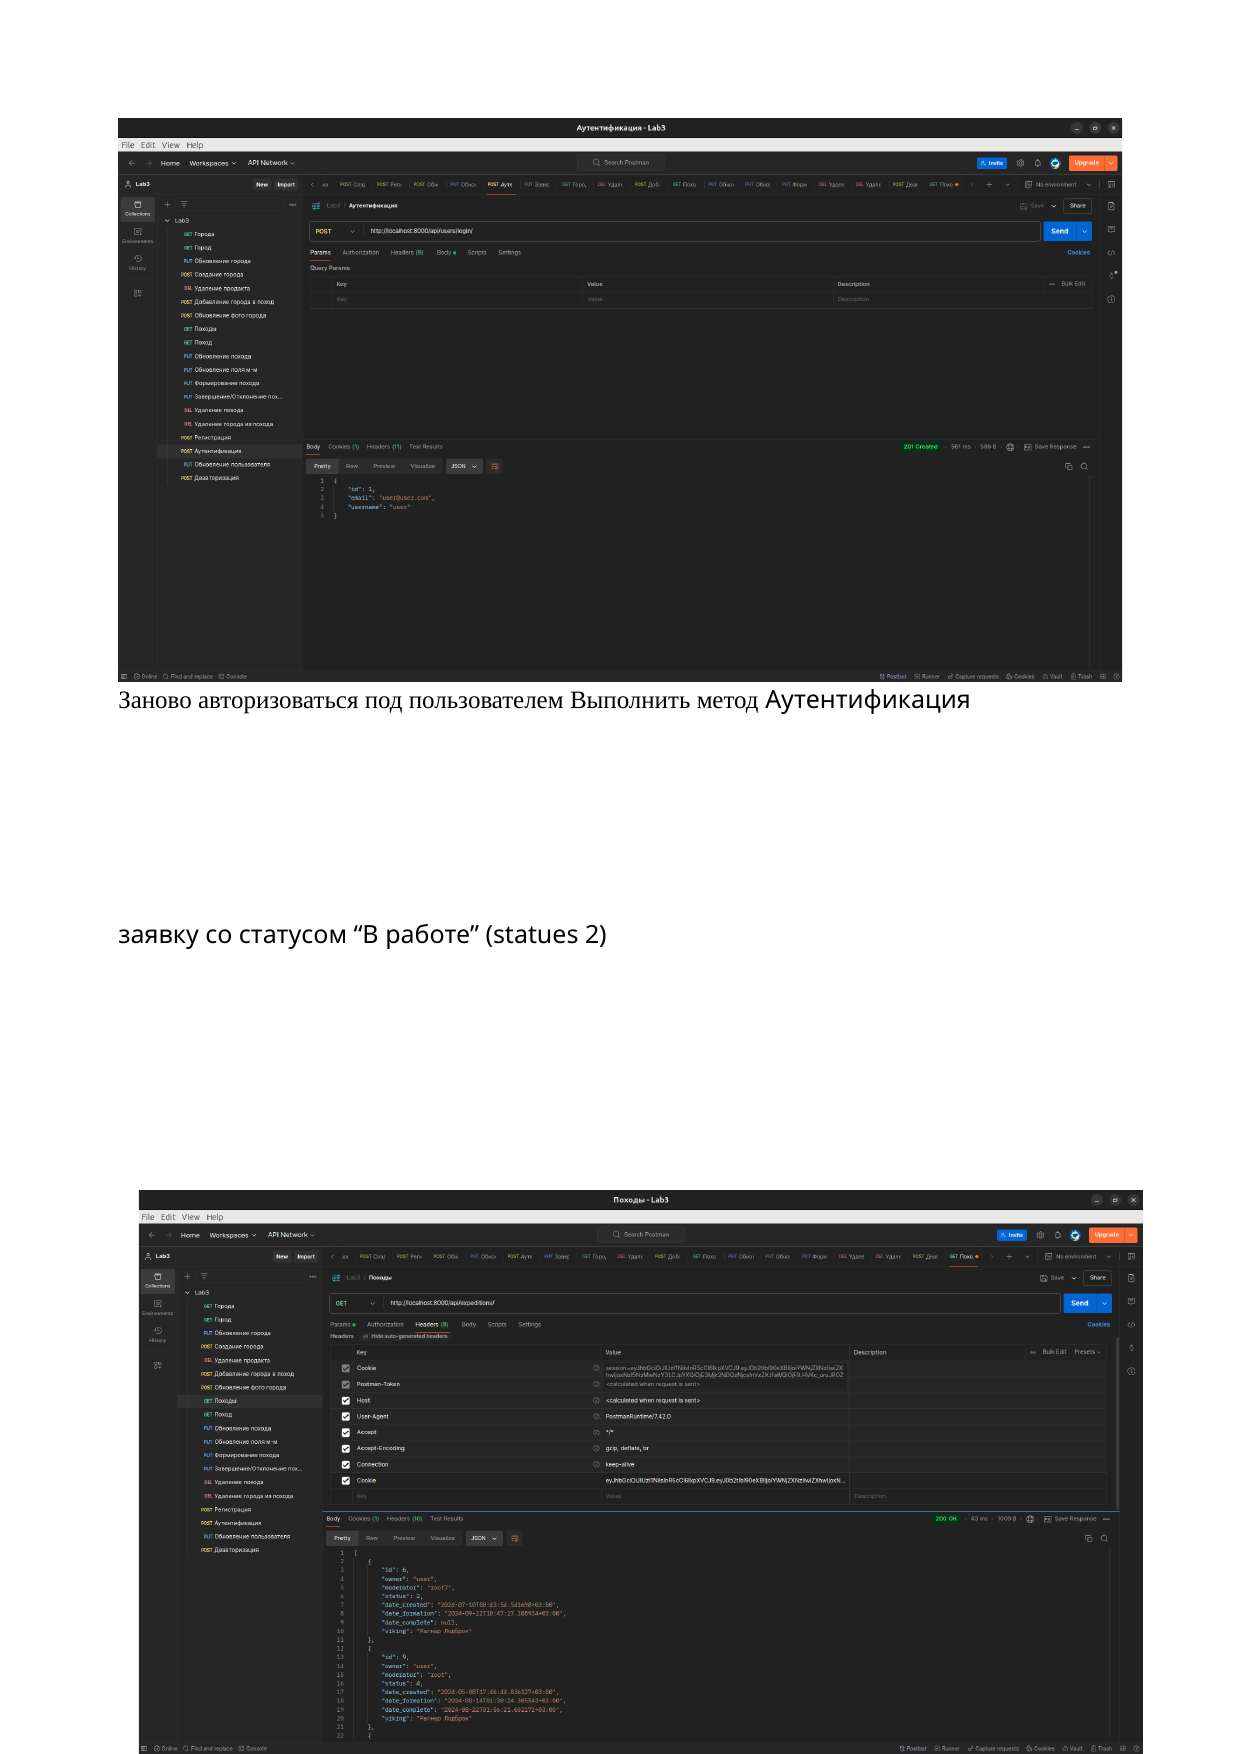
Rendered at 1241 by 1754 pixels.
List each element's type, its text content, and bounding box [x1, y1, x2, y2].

text After logout Заново авторизоваться под пользователем Выполнить метод Аутентификация заявку со статусом “В работе” (statues 2)atus:2) Попытаться завершить заявку за пользователя Открыть метод Завершение/ Отклонение заказа Вурле передать id заявки со статусом “В работе” Втеле запроса указать status: 3 Вернется ошибка 403, потому что принимать заявки можеттолько модератор Войти под модератором [118, 682, 1122, 1190]
picture [138, 1190, 1143, 1754]
picture [118, 118, 1123, 682]
